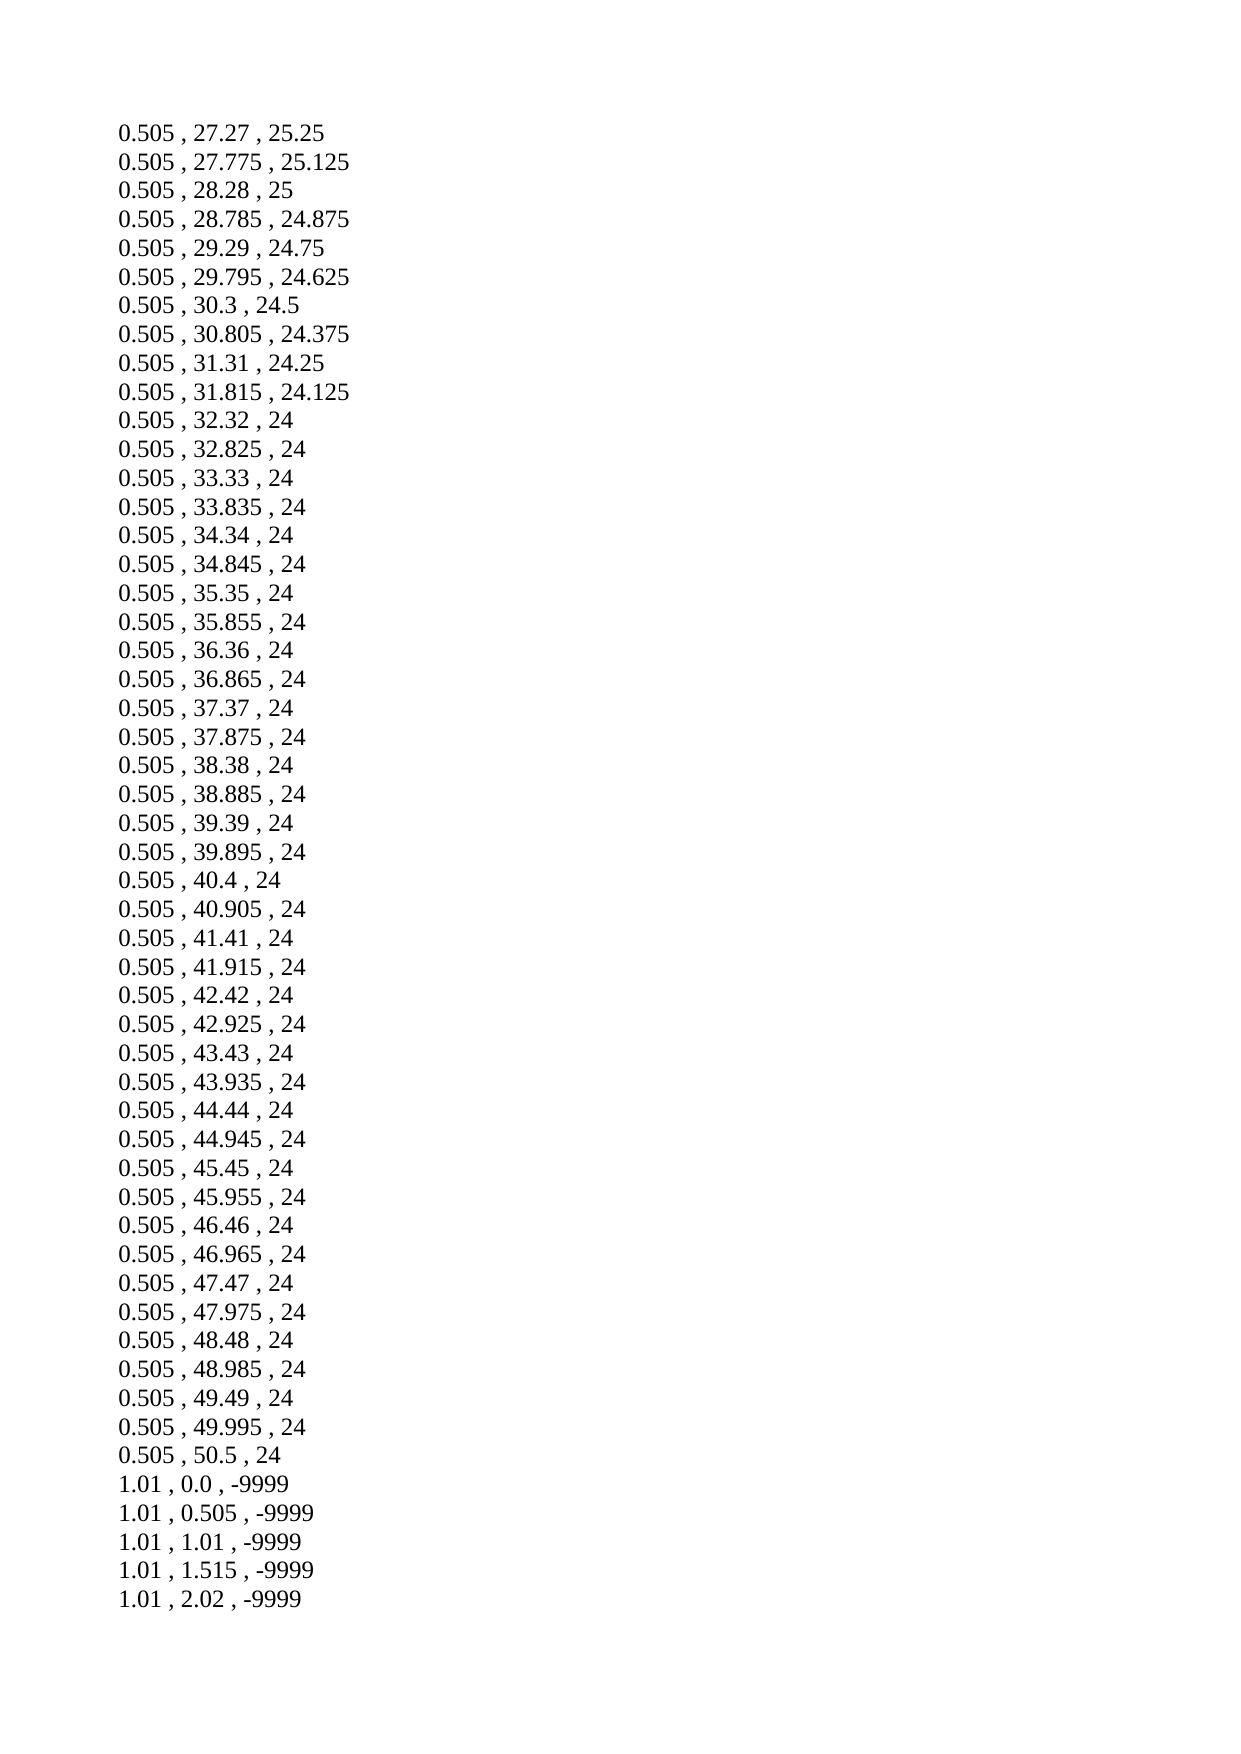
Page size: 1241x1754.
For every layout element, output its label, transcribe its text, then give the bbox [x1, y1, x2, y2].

text 0.505 , 38.885 , 24 [118, 779, 1122, 808]
text 0.505 , 48.985 , 24 [118, 1354, 1122, 1383]
text 0.505 , 27.775 , 25.125 [118, 147, 1122, 176]
text 0.505 , 50.5 , 24 [118, 1441, 1122, 1469]
text 0.505 , 37.875 , 24 [118, 722, 1122, 751]
text 0.505 , 45.45 , 24 [118, 1153, 1122, 1182]
text 0.505 , 42.42 , 24 [118, 981, 1122, 1009]
text 0.505 , 46.965 , 24 [118, 1239, 1122, 1268]
text 0.505 , 37.37 , 24 [118, 693, 1122, 722]
text 0.505 , 47.975 , 24 [118, 1297, 1122, 1326]
text 0.505 , 45.955 , 24 [118, 1182, 1122, 1211]
text 0.505 , 40.4 , 24 [118, 866, 1122, 894]
text 0.505 , 41.41 , 24 [118, 923, 1122, 952]
text 0.505 , 49.995 , 24 [118, 1412, 1122, 1441]
text 0.505 , 32.825 , 24 [118, 434, 1122, 463]
text 0.505 , 29.29 , 24.75 [118, 233, 1122, 262]
text 0.505 , 33.33 , 24 [118, 463, 1122, 492]
text 0.505 , 35.35 , 24 [118, 578, 1122, 607]
text 0.505 , 31.31 , 24.25 [118, 348, 1122, 377]
text 0.505 , 29.795 , 24.625 [118, 262, 1122, 291]
text 0.505 , 43.43 , 24 [118, 1038, 1122, 1067]
text 0.505 , 27.27 , 25.25 [118, 118, 1122, 147]
text 0.505 , 40.905 , 24 [118, 894, 1122, 923]
text 0.505 , 39.39 , 24 [118, 808, 1122, 837]
text 0.505 , 33.835 , 24 [118, 492, 1122, 521]
text 0.505 , 47.47 , 24 [118, 1268, 1122, 1297]
text 0.505 , 44.945 , 24 [118, 1124, 1122, 1153]
text 0.505 , 41.915 , 24 [118, 952, 1122, 981]
text 1.01 , 2.02 , -9999 [118, 1584, 1122, 1613]
text 0.505 , 30.805 , 24.375 [118, 319, 1122, 348]
text 0.505 , 35.855 , 24 [118, 607, 1122, 636]
text 0.505 , 48.48 , 24 [118, 1326, 1122, 1354]
text 0.505 , 49.49 , 24 [118, 1383, 1122, 1412]
text 0.505 , 46.46 , 24 [118, 1211, 1122, 1239]
text 0.505 , 36.865 , 24 [118, 664, 1122, 693]
text 0.505 , 44.44 , 24 [118, 1096, 1122, 1124]
text 0.505 , 30.3 , 24.5 [118, 291, 1122, 319]
text 0.505 , 42.925 , 24 [118, 1009, 1122, 1038]
text 1.01 , 0.0 , -9999 [118, 1469, 1122, 1498]
text 1.01 , 1.01 , -9999 [118, 1527, 1122, 1556]
text 0.505 , 34.34 , 24 [118, 521, 1122, 549]
text 0.505 , 28.785 , 24.875 [118, 204, 1122, 233]
text 0.505 , 32.32 , 24 [118, 406, 1122, 434]
text 1.01 , 0.505 , -9999 [118, 1498, 1122, 1527]
text 1.01 , 1.515 , -9999 [118, 1556, 1122, 1584]
text 0.505 , 39.895 , 24 [118, 837, 1122, 866]
text 0.505 , 28.28 , 25 [118, 176, 1122, 204]
text 0.505 , 34.845 , 24 [118, 549, 1122, 578]
text 0.505 , 38.38 , 24 [118, 751, 1122, 779]
text 0.505 , 43.935 , 24 [118, 1067, 1122, 1096]
text 0.505 , 36.36 , 24 [118, 636, 1122, 664]
text 0.505 , 31.815 , 24.125 [118, 377, 1122, 406]
